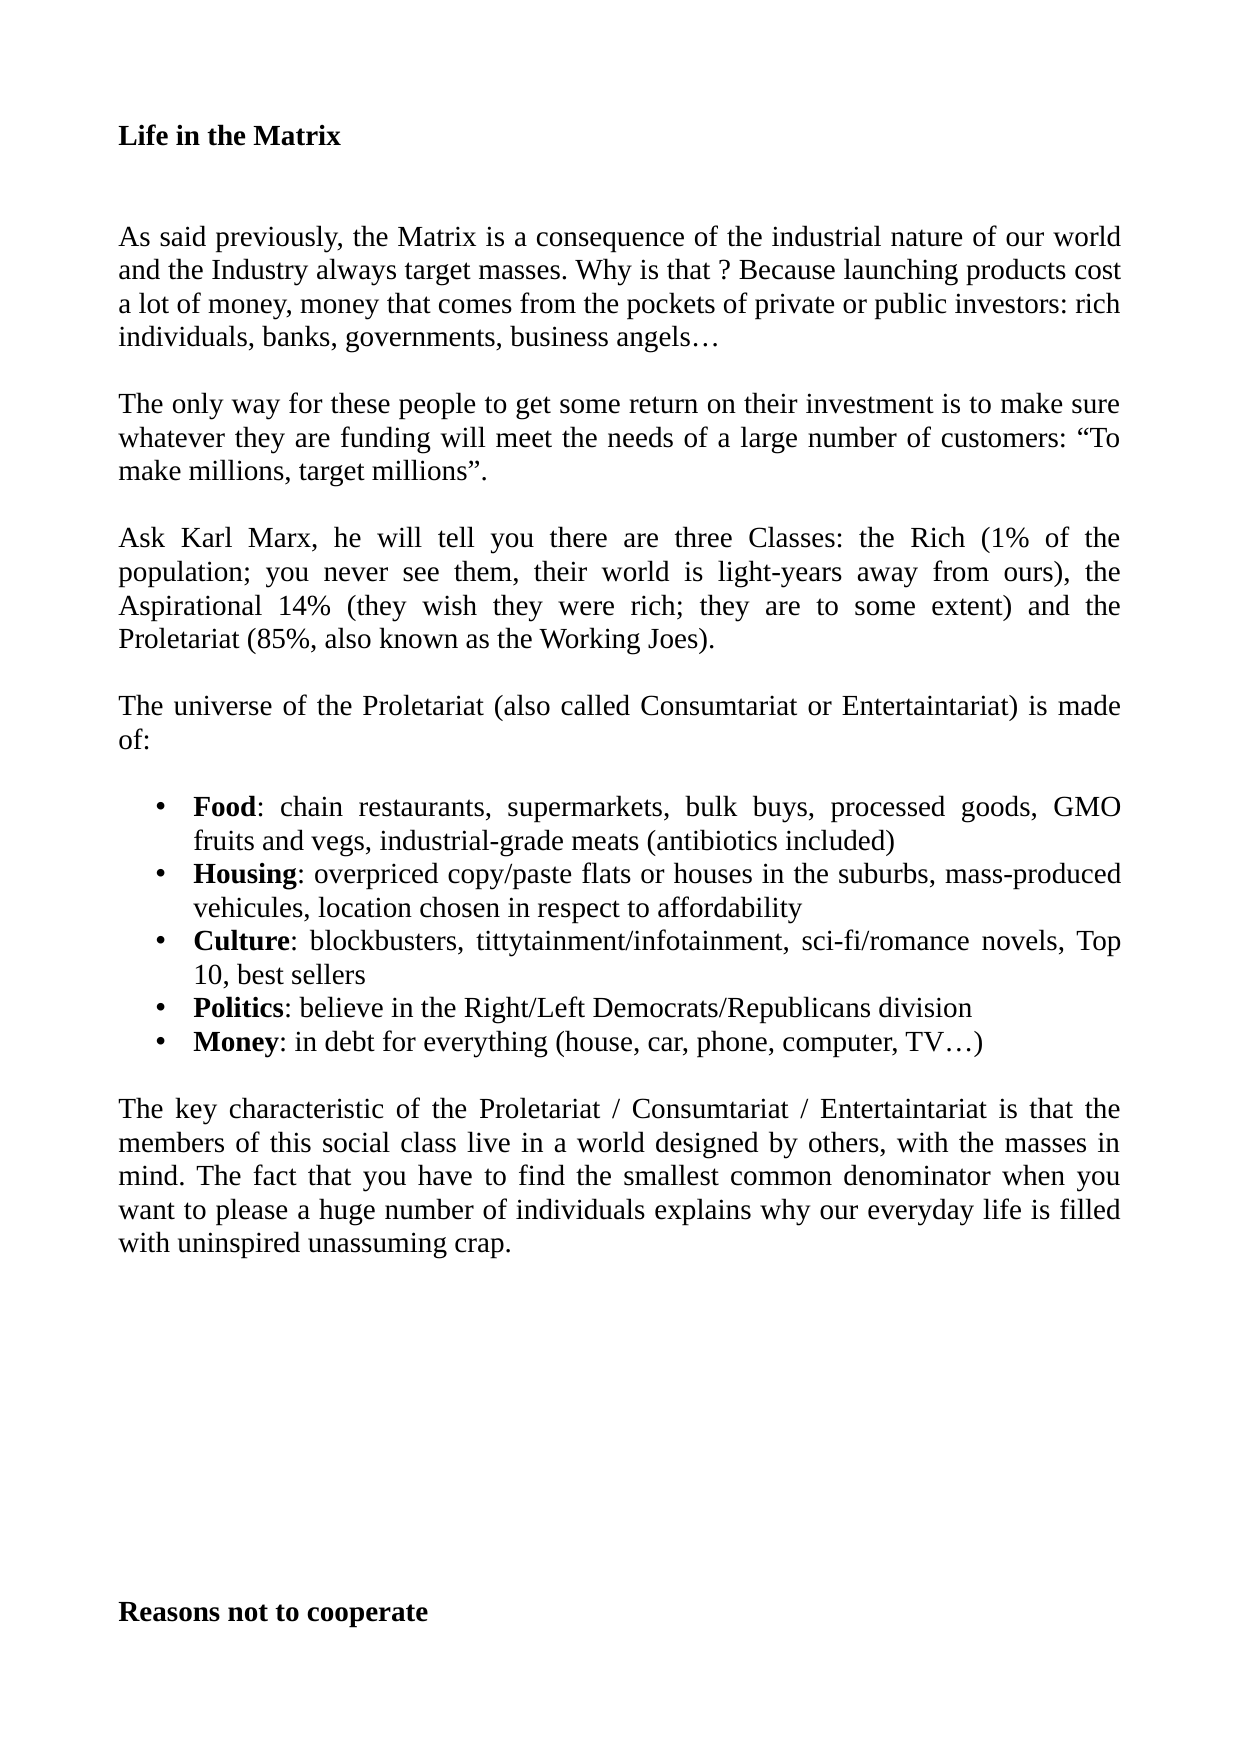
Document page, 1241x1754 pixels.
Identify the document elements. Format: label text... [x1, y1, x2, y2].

text Life in the Matrix [118, 118, 1122, 152]
list Politics: believe in the Right/Left Democrats/Republicans division [156, 991, 1122, 1024]
list Money: in debt for everything (house, car, phone, computer, TV…) [156, 1024, 1122, 1058]
text Reasons not to cooperate [118, 1594, 1122, 1628]
text As said previously, the Matrix is a consequence of the industrial nature of our world and the Industry always target masses. Why is that ? Because launching products cost a lot of money, money that comes from the pockets of private or public investors: rich individuals, banks, governments, business angels… [118, 219, 1122, 353]
text The universe of the Proletariat (also called Consumtariat or Entertaintariat) is made of: [118, 688, 1122, 755]
text The only way for these people to get some return on their investment is to make sure whatever they are funding will meet the needs of a large number of customers: “To make millions, target millions”. [118, 386, 1122, 487]
list Housing: overpriced copy/paste flats or houses in the suburbs, mass-produced vehicules, location chosen in respect to affordability [156, 856, 1122, 923]
list Food: chain restaurants, supermarkets, bulk buys, processed goods, GMO fruits and vegs, industrial-grade meats (antibiotics included) [156, 789, 1122, 856]
text The key characteristic of the Proletariat / Consumtariat / Entertaintariat is that the members of this social class live in a world designed by others, with the masses in mind. The fact that you have to find the smallest common denominator when you want to please a huge number of individuals explains why our everyday life is filled with uninspired unassuming crap. [118, 1091, 1122, 1259]
list Culture: blockbusters, tittytainment/infotainment, sci-fi/romance novels, Top 10, best sellers [156, 923, 1122, 991]
text Ask Karl Marx, he will tell you there are three Classes: the Rich (1% of the population; you never see them, their world is light-years away from ours), the Aspirational 14% (they wish they were rich; they are to some extent) and the Proletariat (85%, also known as the Working Joes). [118, 521, 1122, 655]
